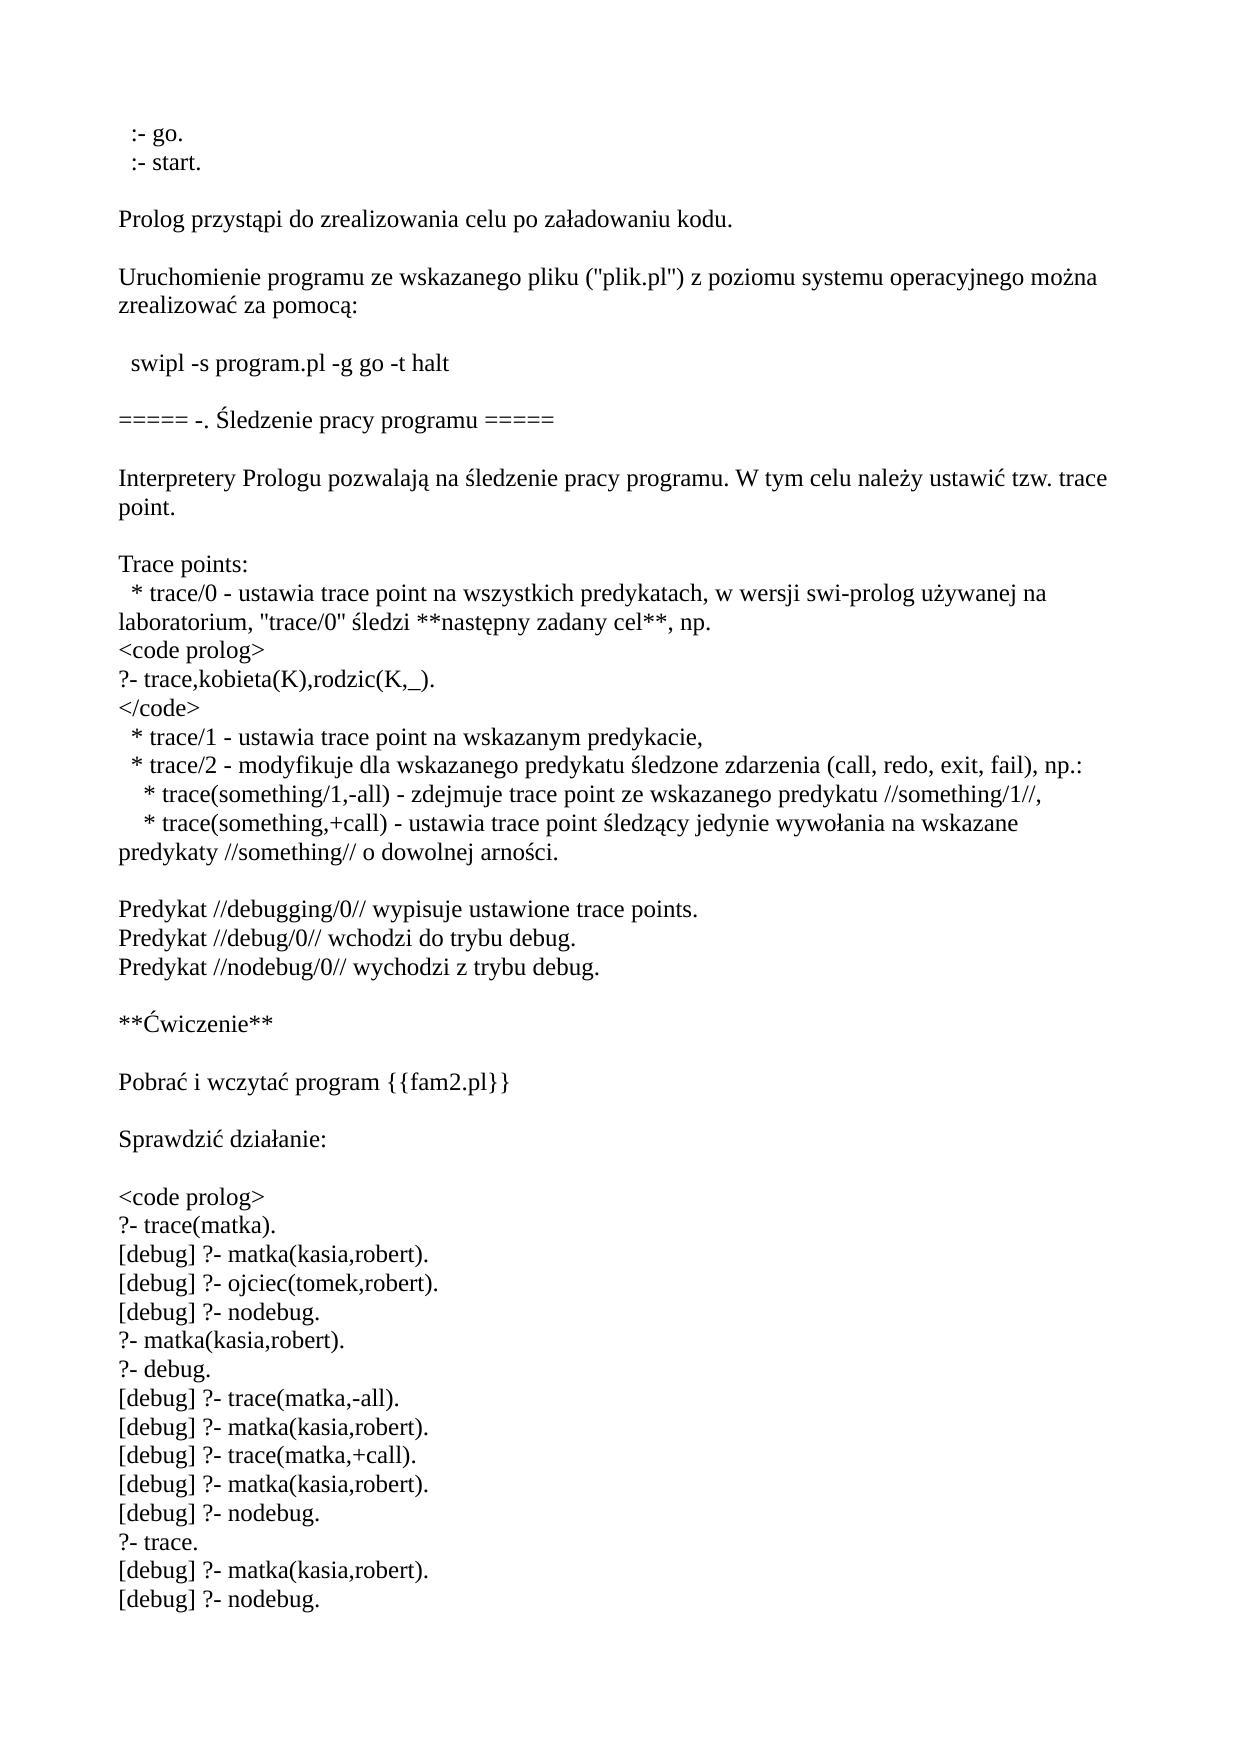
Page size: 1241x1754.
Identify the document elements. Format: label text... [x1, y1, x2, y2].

text [debug] ?- matka(kasia,robert). [118, 1412, 1122, 1441]
text Predykat //debug/0// wchodzi do trybu debug. [118, 923, 1122, 952]
text [debug] ?- nodebug. [118, 1498, 1122, 1527]
text ?- trace,kobieta(K),rodzic(K,_). [118, 664, 1122, 693]
text [debug] ?- matka(kasia,robert). [118, 1239, 1122, 1268]
text ?- trace(matka). [118, 1211, 1122, 1239]
text [debug] ?- matka(kasia,robert). [118, 1469, 1122, 1498]
text [debug] ?- nodebug. [118, 1584, 1122, 1613]
text Trace points: [118, 549, 1122, 578]
text * trace/2 - modyfikuje dla wskazanego predykatu śledzone zdarzenia (call, redo, exit, fail), np.: [118, 751, 1122, 779]
text * trace/0 - ustawia trace point na wszystkich predykatach, w wersji swi-prolog używanej na laboratorium, ''trace/0'' śledzi **następny zadany cel**, np. [118, 578, 1122, 636]
text swipl -s program.pl -g go -t halt [118, 348, 1122, 377]
text ?- matka(kasia,robert). [118, 1326, 1122, 1354]
text ?- trace. [118, 1527, 1122, 1556]
text Uruchomienie programu ze wskazanego pliku (''plik.pl'') z poziomu systemu operacyjnego można zrealizować za pomocą: [118, 262, 1122, 319]
text ?- debug. [118, 1354, 1122, 1383]
text Prolog przystąpi do zrealizowania celu po załadowaniu kodu. [118, 204, 1122, 233]
text [debug] ?- trace(matka,+call). [118, 1441, 1122, 1469]
text **Ćwiczenie** [118, 1009, 1122, 1038]
text <code prolog> [118, 1182, 1122, 1211]
text Predykat //debugging/0// wypisuje ustawione trace points. [118, 894, 1122, 923]
text Sprawdzić działanie: [118, 1124, 1122, 1153]
text [debug] ?- ojciec(tomek,robert). [118, 1268, 1122, 1297]
text </code> [118, 693, 1122, 722]
text [debug] ?- matka(kasia,robert). [118, 1556, 1122, 1584]
text * trace(something,+call) - ustawia trace point śledzący jedynie wywołania na wskazane predykaty //something// o dowolnej arności. [118, 808, 1122, 866]
text Interpretery Prologu pozwalają na śledzenie pracy programu. W tym celu należy ustawić tzw. trace point. [118, 463, 1122, 521]
text :- go. [118, 118, 1122, 147]
text <code prolog> [118, 636, 1122, 664]
text [debug] ?- trace(matka,-all). [118, 1383, 1122, 1412]
text ===== -. Śledzenie pracy programu ===== [118, 406, 1122, 434]
text Predykat //nodebug/0// wychodzi z trybu debug. [118, 952, 1122, 981]
text Pobrać i wczytać program {{fam2.pl}} [118, 1067, 1122, 1096]
text :- start. [118, 147, 1122, 176]
text [debug] ?- nodebug. [118, 1297, 1122, 1326]
text * trace(something/1,-all) - zdejmuje trace point ze wskazanego predykatu //something/1//, [118, 779, 1122, 808]
text * trace/1 - ustawia trace point na wskazanym predykacie, [118, 722, 1122, 751]
